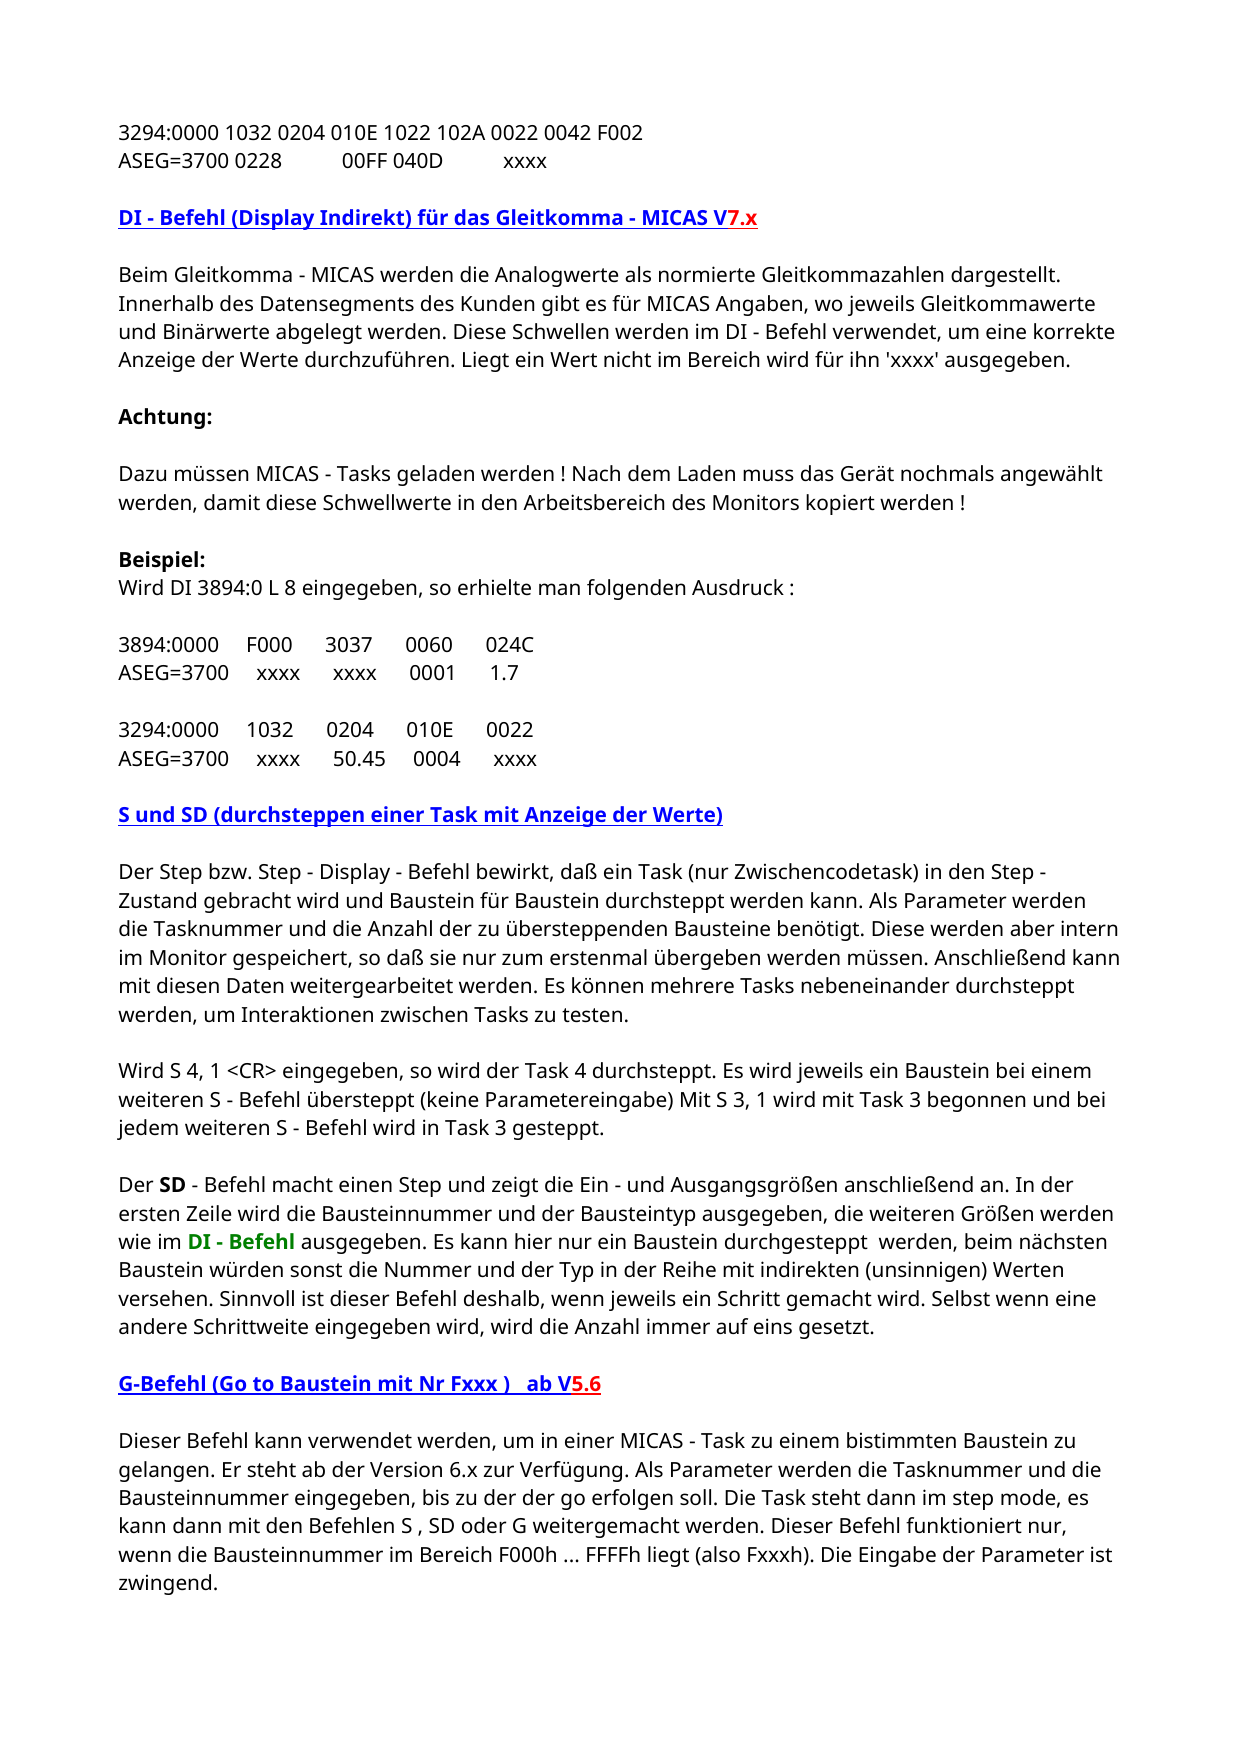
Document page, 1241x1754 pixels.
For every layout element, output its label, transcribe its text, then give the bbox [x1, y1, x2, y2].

text Achtung: [118, 402, 1122, 431]
text Der Step bzw. Step - Display - Befehl bewirkt, daß ein Task (nur Zwischencodetask) in den Step - Zustand gebracht wird und Baustein für Baustein durchsteppt werden kann. Als Parameter werden die Tasknummer und die Anzahl der zu übersteppenden Bausteine benötigt. Diese werden aber intern im Monitor gespeichert, so daß sie nur zum erstenmal übergeben werden müssen. Anschließend kann mit diesen Daten weitergearbeitet werden. Es können mehrere Tasks nebeneinander durchsteppt werden, um Interaktionen zwischen Tasks zu testen. [118, 857, 1122, 1028]
text 3294:0000 1032 0204 010E 0022 [118, 715, 1122, 744]
text Beispiel: [118, 545, 1122, 573]
text DI - Befehl (Display Indirekt) für das Gleitkomma - MICAS V7.x [118, 203, 1122, 232]
text 3294:0000 1032 0204 010E 1022 102A 0022 0042 F002 [118, 118, 1122, 147]
text Beim Gleitkomma - MICAS werden die Analogwerte als normierte Gleitkommazahlen dargestellt. Innerhalb des Datensegments des Kunden gibt es für MICAS Angaben, wo jeweils Gleitkommawerte und Binärwerte abgelegt werden. Diese Schwellen werden im DI - Befehl verwendet, um eine korrekte Anzeige der Werte durchzuführen. Liegt ein Wert nicht im Bereich wird für ihn 'xxxx' ausgegeben. [118, 260, 1122, 374]
text ASEG=3700 0228 00FF 040D xxxx [118, 147, 1122, 175]
text Wird S 4, 1 <CR> eingegeben, so wird der Task 4 durchsteppt. Es wird jeweils ein Baustein bei einem weiteren S - Befehl übersteppt (keine Parametereingabe) Mit S 3, 1 wird mit Task 3 begonnen und bei jedem weiteren S - Befehl wird in Task 3 gesteppt. [118, 1057, 1122, 1142]
text G-Befehl (Go to Baustein mit Nr Fxxx ) ab V5.6 [118, 1369, 1122, 1398]
text Dieser Befehl kann verwendet werden, um in einer MICAS - Task zu einem bistimmten Baustein zu gelangen. Er steht ab der Version 6.x zur Verfügung. Als Parameter werden die Tasknummer und die Bausteinnummer eingegeben, bis zu der der go erfolgen soll. Die Task steht dann im step mode, es kann dann mit den Befehlen S , SD oder G weitergemacht werden. Dieser Befehl funktioniert nur, wenn die Bausteinnummer im Bereich F000h ... FFFFh liegt (also Fxxxh). Die Eingabe der Parameter ist zwingend. [118, 1426, 1122, 1597]
text ASEG=3700 xxxx 50.45 0004 xxxx [118, 744, 1122, 772]
text Wird DI 3894:0 L 8 eingegeben, so erhielte man folgenden Ausdruck : [118, 573, 1122, 602]
text ASEG=3700 xxxx xxxx 0001 1.7 [118, 658, 1122, 687]
text Dazu müssen MICAS - Tasks geladen werden ! Nach dem Laden muss das Gerät nochmals angewählt werden, damit diese Schwellwerte in den Arbeitsbereich des Monitors kopiert werden ! [118, 459, 1122, 516]
text Der SD - Befehl macht einen Step und zeigt die Ein - und Ausgangsgrößen anschließend an. In der ersten Zeile wird die Bausteinnummer und der Bausteintyp ausgegeben, die weiteren Größen werden wie im DI - Befehl ausgegeben. Es kann hier nur ein Baustein durchgesteppt werden, beim nächsten Baustein würden sonst die Nummer und der Typ in der Reihe mit indirekten (unsinnigen) Werten versehen. Sinnvoll ist dieser Befehl deshalb, wenn jeweils ein Schritt gemacht wird. Selbst wenn eine andere Schrittweite eingegeben wird, wird die Anzahl immer auf eins gesetzt. [118, 1170, 1122, 1341]
text 3894:0000 F000 3037 0060 024C [118, 630, 1122, 658]
text S und SD (durchsteppen einer Task mit Anzeige der Werte) [118, 801, 1122, 829]
